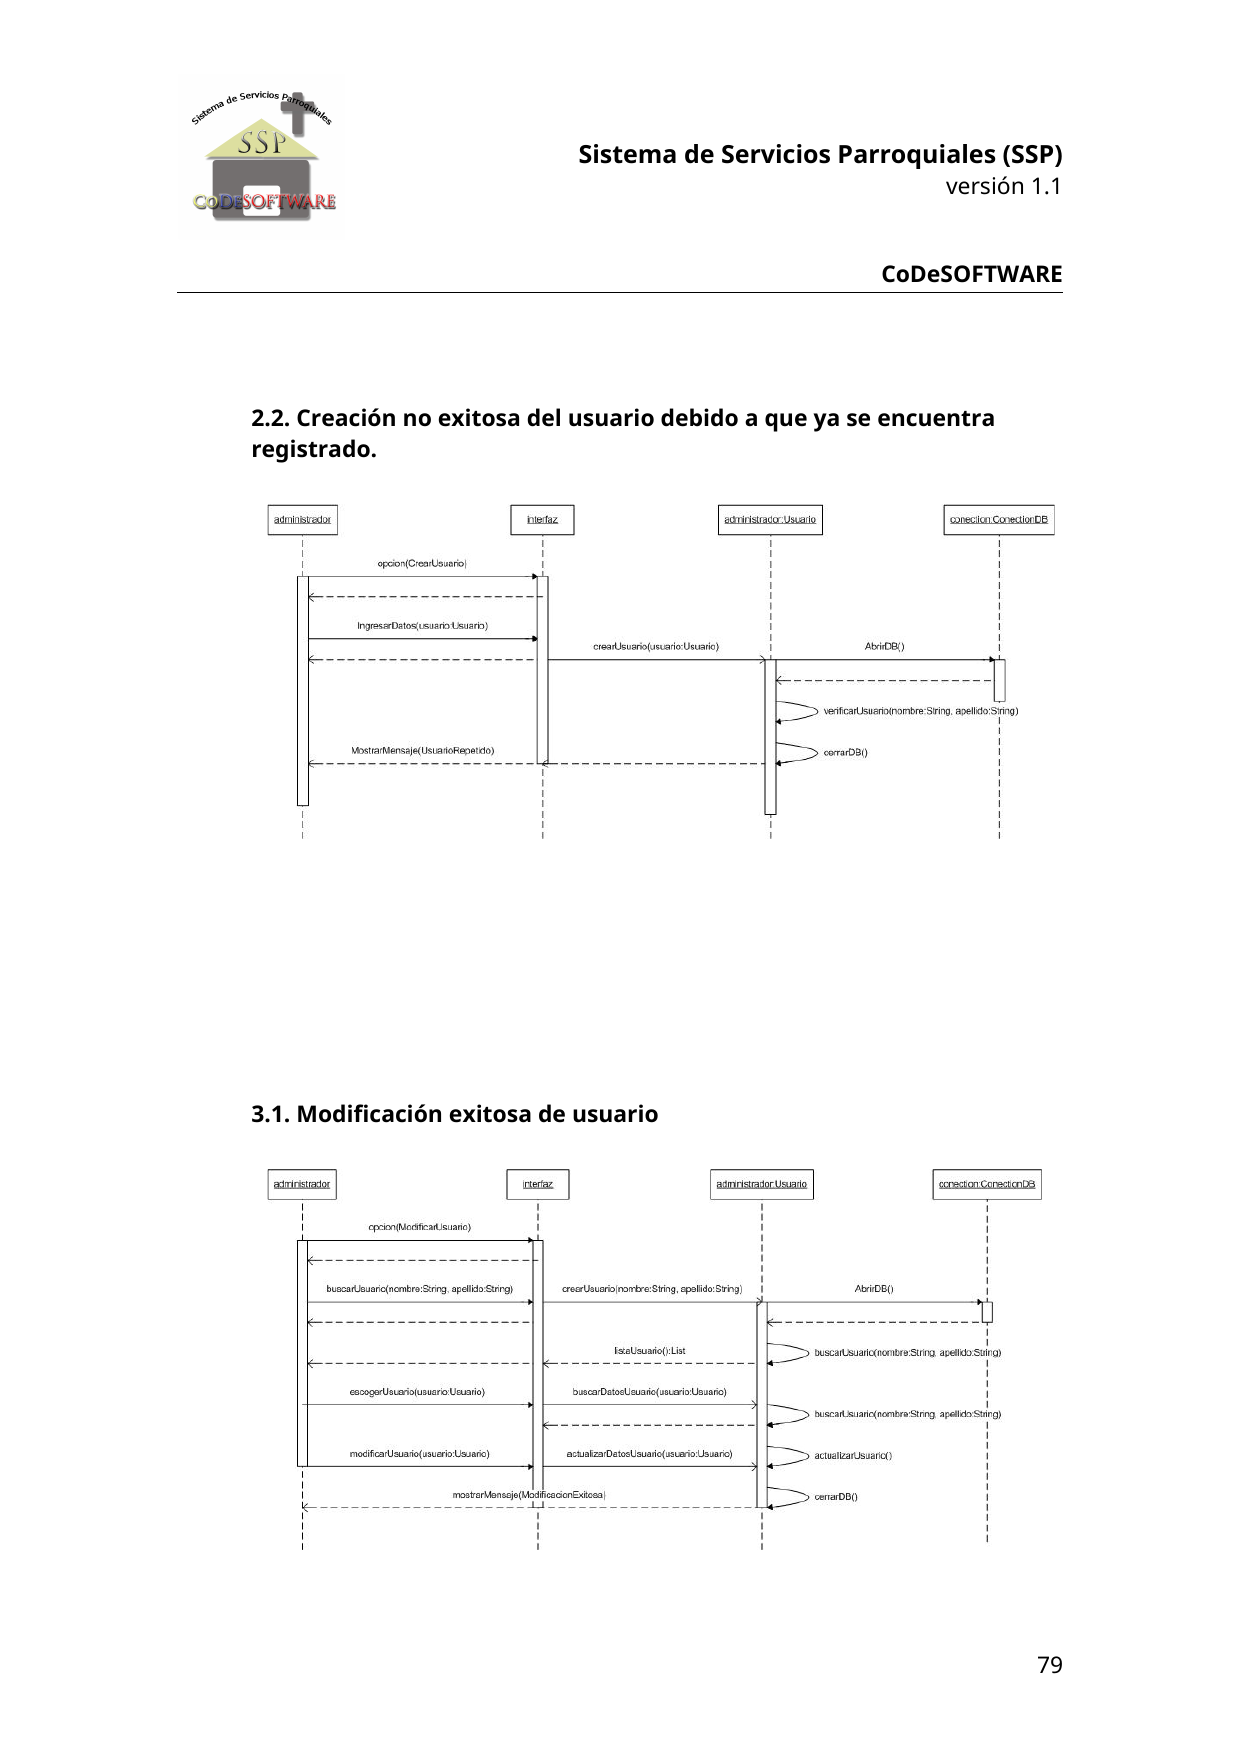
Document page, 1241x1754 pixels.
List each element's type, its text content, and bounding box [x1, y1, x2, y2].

picture [178, 74, 345, 240]
picture [267, 504, 1055, 839]
picture [267, 1169, 1042, 1550]
text 3.1. Modificación exitosa de usuario [251, 1098, 1063, 1129]
text 2.2. Creación no exitosa del usuario debido a que ya se encuentra registrado. [251, 402, 1063, 464]
